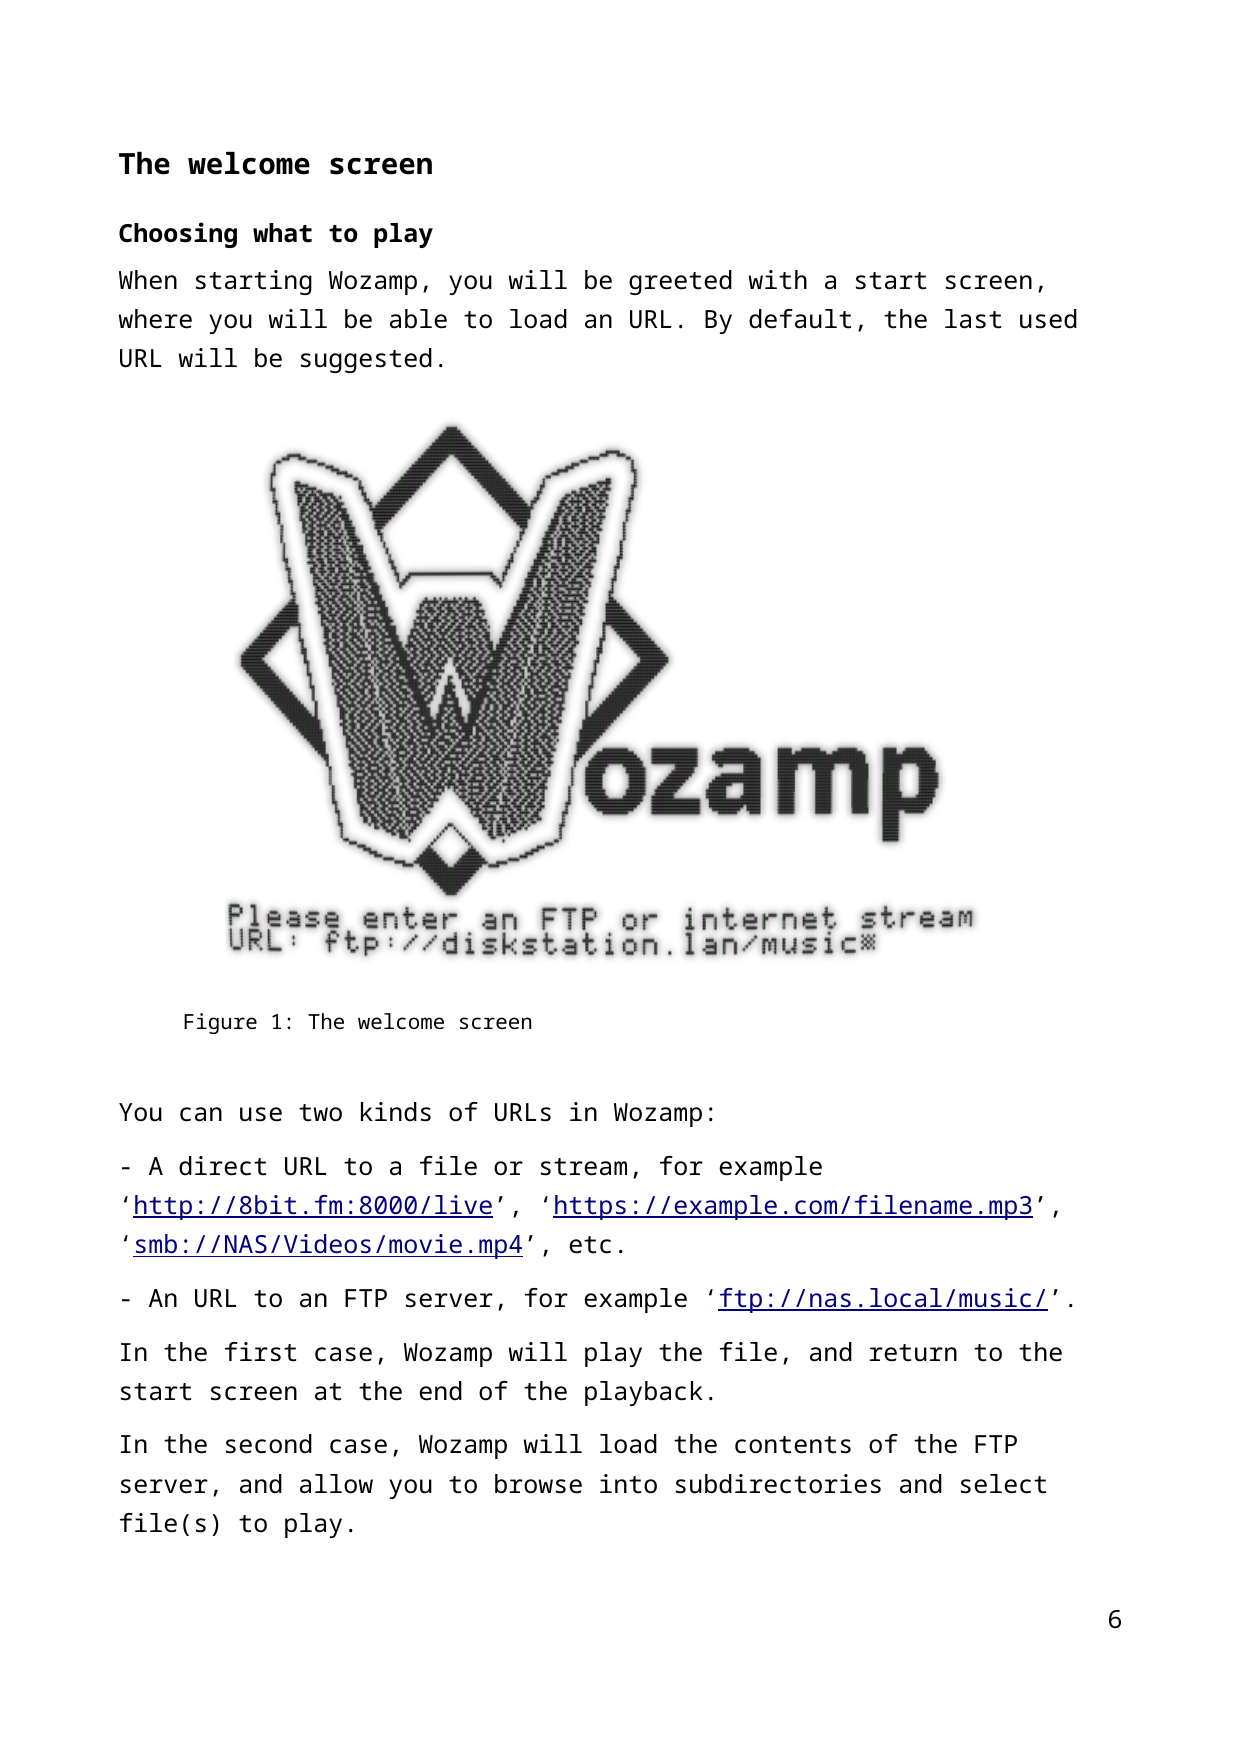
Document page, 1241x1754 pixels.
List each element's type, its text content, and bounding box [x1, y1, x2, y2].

text - An URL to an FTP server, for example ‘ftp://nas.local/music/’. [118, 1280, 1122, 1314]
text - A direct URL to a file or stream, for example ‘http://8bit.fm:8000/live’, ‘https://example.com/filename.mp3’, ‘smb://NAS/Videos/movie.mp4’, etc. [118, 1148, 1122, 1261]
picture [182, 407, 1058, 1008]
subtitle The welcome screen [118, 143, 1122, 183]
text In the first case, Wozamp will play the file, and return to the start screen at the end of the playback. [118, 1334, 1122, 1407]
subtitle Choosing what to play [118, 216, 1122, 250]
text In the second case, Wozamp will load the contents of the FTP server, and allow you to browse into subdirectories and select file(s) to play. [118, 1427, 1122, 1539]
text You can use two kinds of URLs in Wozamp: [118, 1094, 1122, 1129]
text Figure 1: The welcome screen [183, 1008, 1058, 1036]
text When starting Wozamp, you will be greeted with a start screen, where you will be able to load an URL. By default, the last used URL will be suggested. [118, 263, 1122, 375]
